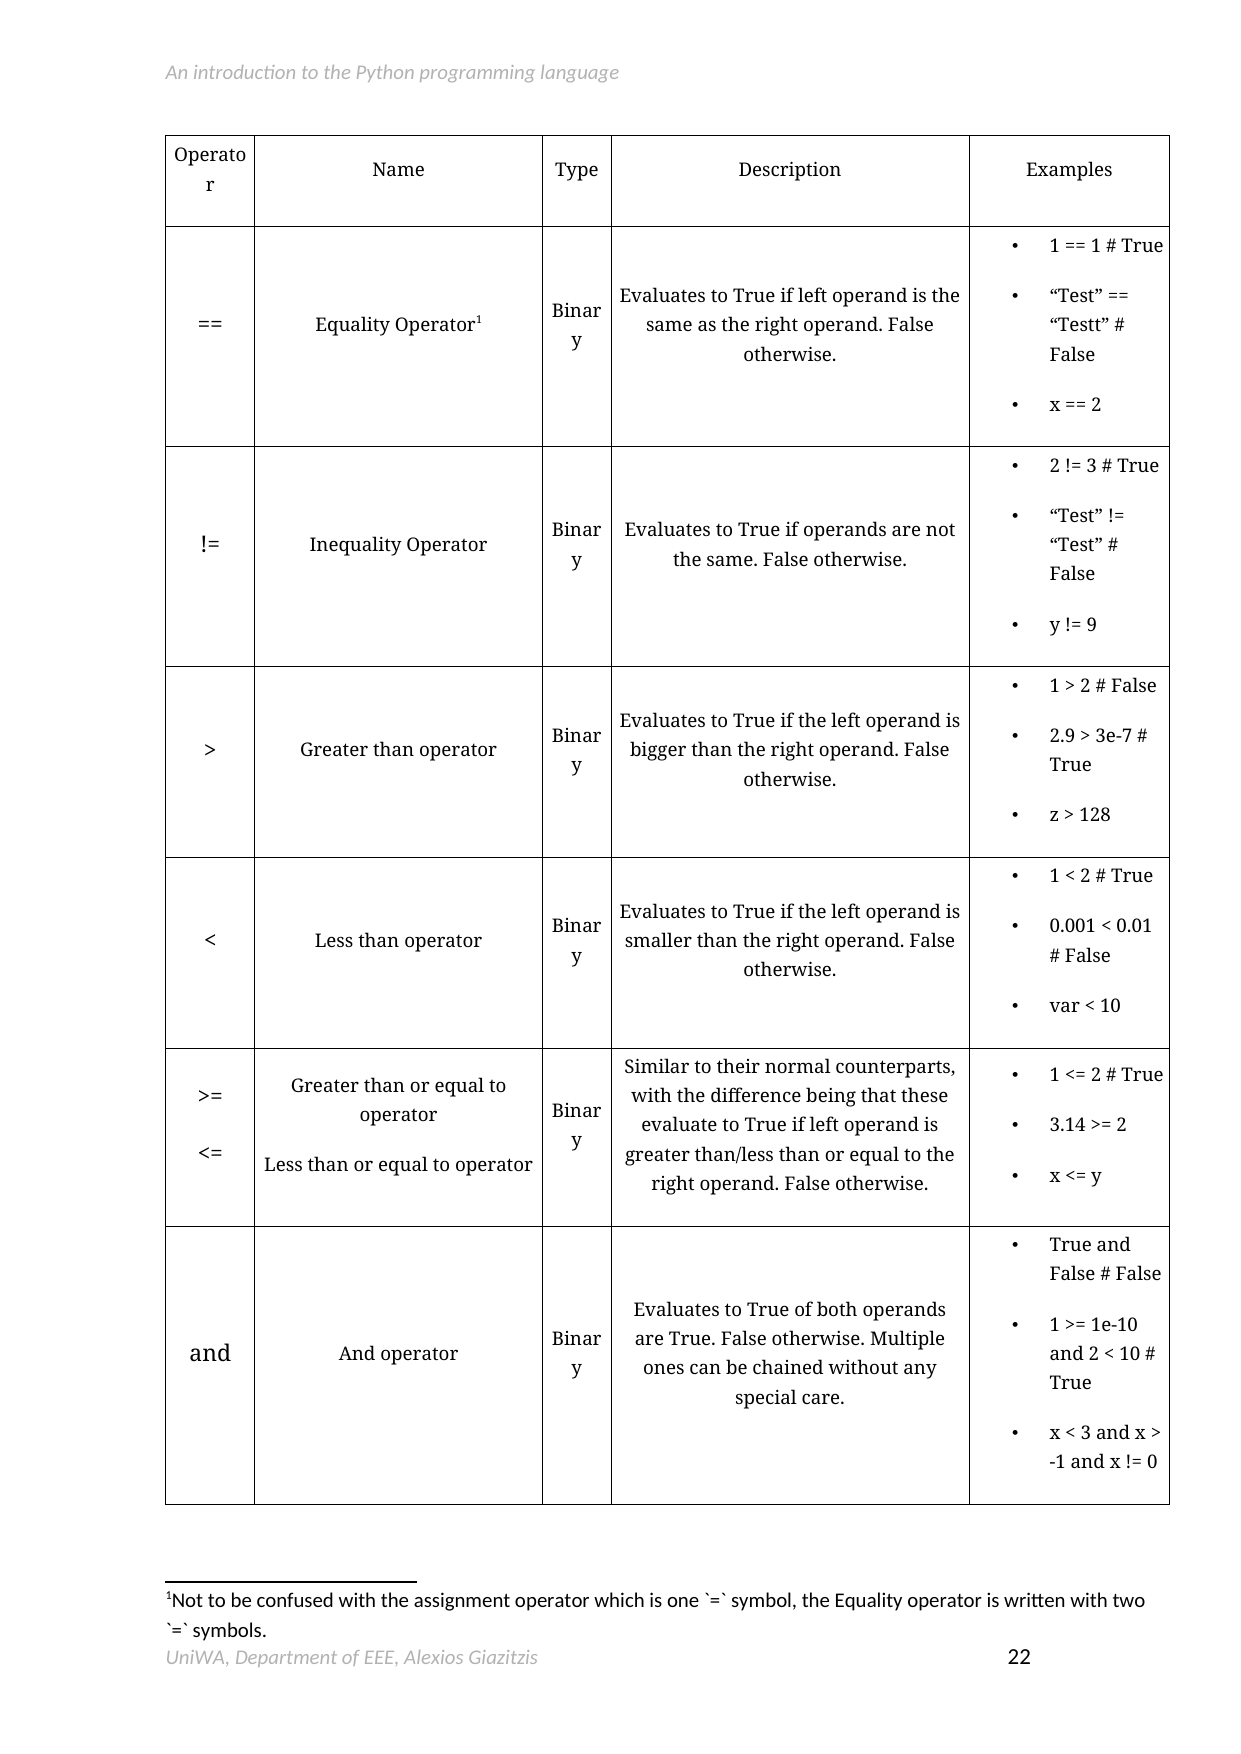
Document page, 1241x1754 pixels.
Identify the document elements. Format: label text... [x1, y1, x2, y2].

table_cell 1 > 2 # False 2.9 > 3e-7 # True z > 128 [970, 667, 1169, 857]
table_cell >= <= [166, 1049, 254, 1226]
table_cell != [166, 447, 254, 666]
table_header Name [255, 136, 542, 226]
table_header Description [612, 136, 969, 226]
table_cell And operator [255, 1227, 542, 1504]
table_cell Greater than or equal to operator Less than or equal to operator [255, 1049, 542, 1226]
table_cell Evaluates to True if the left operand is bigger than the right operand. False otherwise. [612, 667, 969, 857]
table_cell Evaluates to True if operands are not the same. False otherwise. [612, 447, 969, 666]
table_cell > [166, 667, 254, 857]
table_cell Greater than operator [255, 667, 542, 857]
table_cell Similar to their normal counterparts, with the difference being that these evaluate to True if left operand is greater than/less than or equal to the right operand. False otherwise. [612, 1049, 969, 1226]
table_cell True and False # False 1 >= 1e-10 and 2 < 10 # True x < 3 and x > -1 and x != 0 [970, 1227, 1169, 1504]
table_cell Evaluates to True if the left operand is smaller than the right operand. False otherwise. [612, 858, 969, 1047]
table_cell Equality Operator [255, 227, 542, 446]
table_header Examples [970, 136, 1169, 226]
table_cell == [166, 227, 254, 446]
table_cell Binary [543, 1049, 611, 1226]
table_cell Binary [543, 227, 611, 446]
table_header Operator [166, 136, 254, 226]
table_cell 1 < 2 # True 0.001 < 0.01 # False var < 10 [970, 858, 1169, 1047]
table_cell Binary [543, 858, 611, 1047]
table_cell Binary [543, 1227, 611, 1504]
table_cell Binary [543, 667, 611, 857]
table_cell 1 <= 2 # True 3.14 >= 2 x <= y [970, 1049, 1169, 1226]
table_cell Evaluates to True of both operands are True. False otherwise. Multiple ones can be chained without any special care. [612, 1227, 969, 1504]
table_cell 2 != 3 # True “Test” != “Test” # False y != 9 [970, 447, 1169, 666]
table_cell 1 == 1 # True “Test” == “Testt” # False x == 2 [970, 227, 1169, 446]
table_cell Binary [543, 447, 611, 666]
table_cell < [166, 858, 254, 1047]
table_cell Less than operator [255, 858, 542, 1047]
table_cell Inequality Operator [255, 447, 542, 666]
table_cell Evaluates to True if left operand is the same as the right operand. False otherwise. [612, 227, 969, 446]
table_cell and [166, 1227, 254, 1504]
table_header Type [543, 136, 611, 226]
